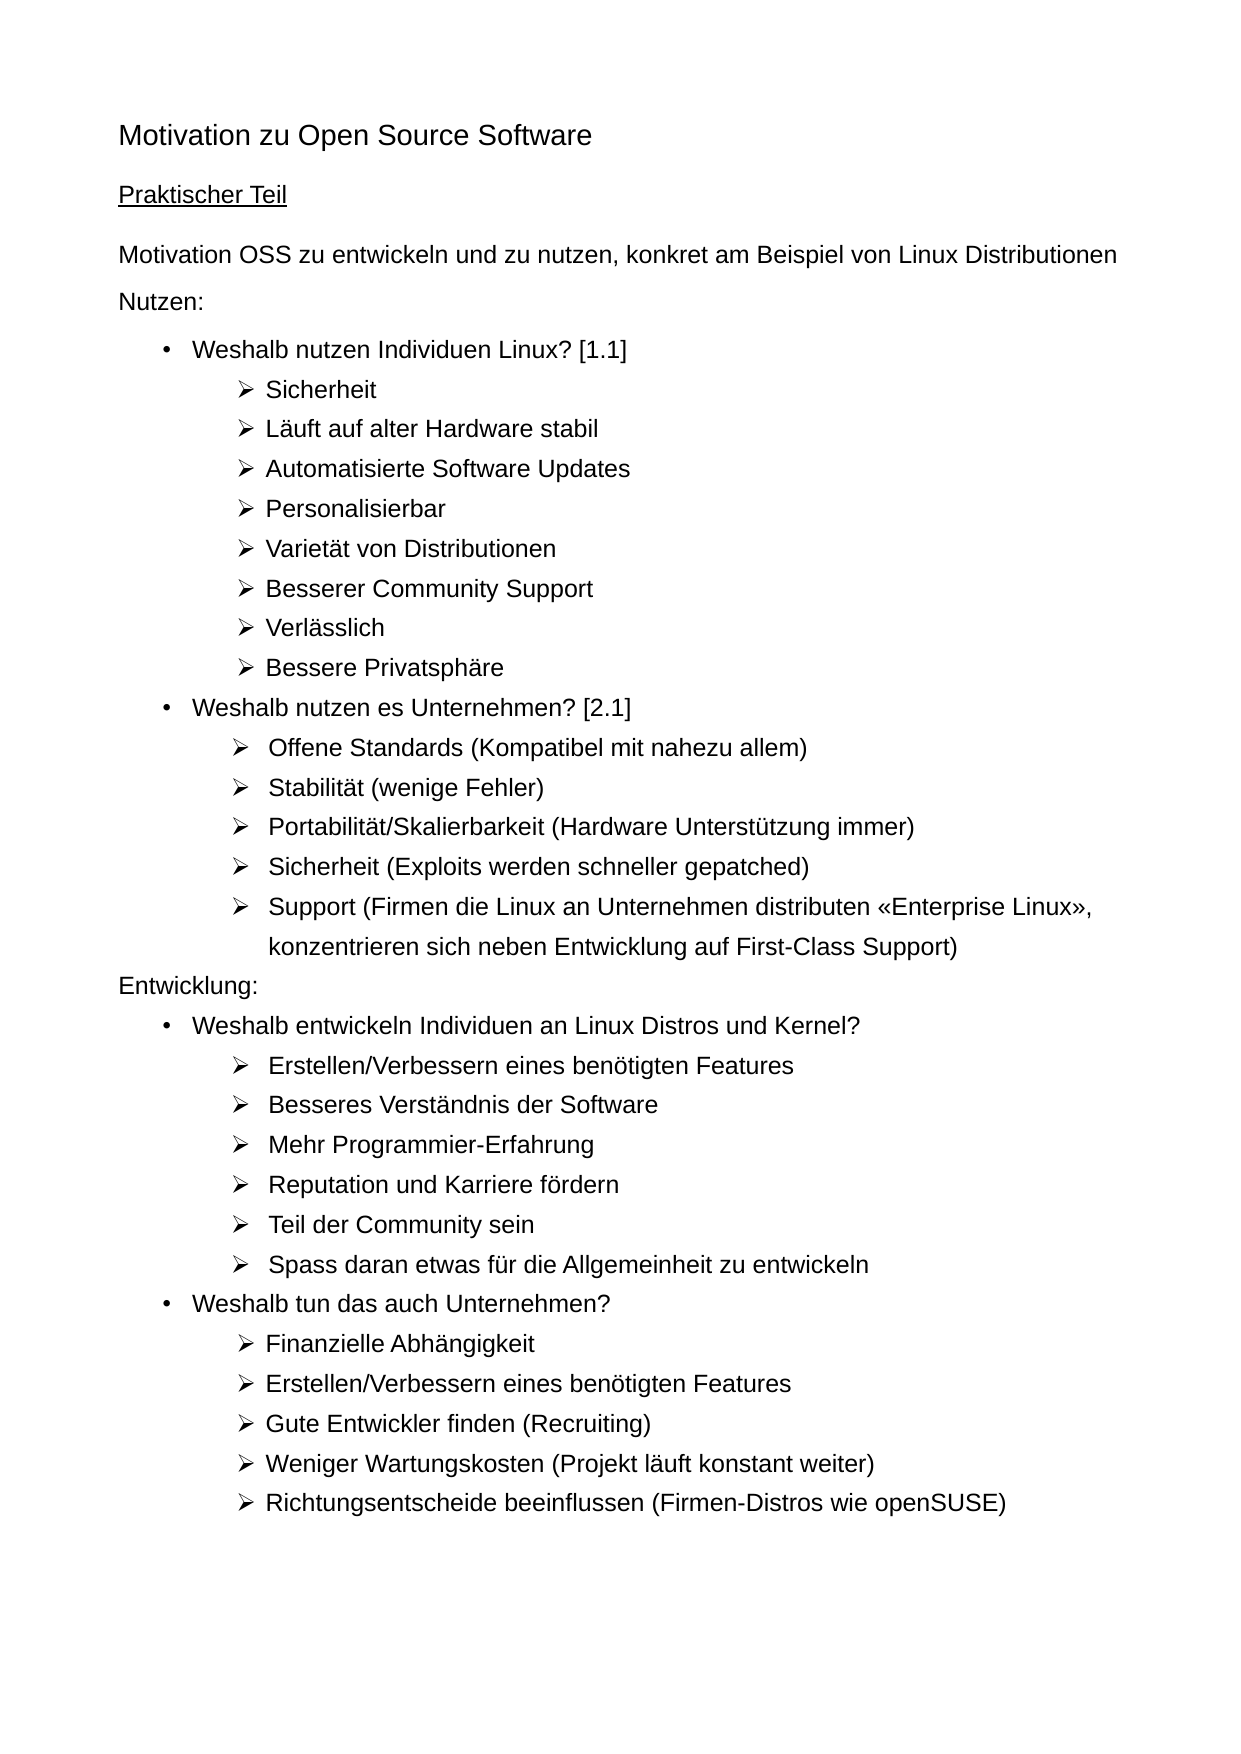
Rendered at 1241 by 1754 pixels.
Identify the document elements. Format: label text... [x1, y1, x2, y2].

text Motivation OSS zu entwickeln und zu nutzen, konkret am Beispiel von Linux Distributionen [118, 240, 1122, 268]
list Weshalb tun das auch Unternehmen? [162, 1289, 1122, 1318]
text Praktischer Teil [118, 180, 1122, 209]
list Teil der Community sein [231, 1210, 1122, 1239]
text Nutzen: [118, 287, 1122, 316]
list Offene Standards (Kompatibel mit nahezu allem) [231, 733, 1122, 762]
list Varietät von Distributionen [236, 534, 1122, 563]
list Mehr Programmier-Erfahrung [231, 1130, 1122, 1159]
list Stabilität (wenige Fehler) [231, 773, 1122, 801]
list Erstellen/Verbessern eines benötigten Features [231, 1051, 1122, 1079]
list Spass daran etwas für die Allgemeinheit zu entwickeln [231, 1249, 1122, 1278]
list Sicherheit (Exploits werden schneller gepatched) [231, 852, 1122, 881]
list Reputation und Karriere fördern [231, 1170, 1122, 1199]
list Portabilität/Skalierbarkeit (Hardware Unterstützung immer) [231, 812, 1122, 841]
list Erstellen/Verbessern eines benötigten Features [236, 1369, 1122, 1398]
list Weshalb entwickeln Individuen an Linux Distros und Kernel? [162, 1011, 1122, 1040]
list Weshalb nutzen Individuen Linux? [1.1] [162, 335, 1122, 364]
list Finanzielle Abhängigkeit [236, 1329, 1122, 1358]
list Weniger Wartungskosten (Projekt läuft konstant weiter) [236, 1448, 1122, 1477]
list Besseres Verständnis der Software [231, 1090, 1122, 1119]
list Bessere Privatsphäre [236, 653, 1122, 682]
list Gute Entwickler finden (Recruiting) [236, 1409, 1122, 1438]
list Weshalb nutzen es Unternehmen? [2.1] [162, 693, 1122, 722]
list Personalisierbar [236, 494, 1122, 523]
list Besserer Community Support [236, 574, 1122, 602]
list Sicherheit [236, 375, 1122, 403]
list Support (Firmen die Linux an Unternehmen distributen «Enterprise Linux», konzentrieren sich neben Entwicklung auf First-Class Support) [231, 892, 1122, 960]
text Entwicklung: [118, 971, 1122, 1000]
list Richtungsentscheide beeinflussen (Firmen-Distros wie openSUSE) [236, 1488, 1122, 1517]
list Läuft auf alter Hardware stabil [236, 414, 1122, 443]
list Automatisierte Software Updates [236, 454, 1122, 483]
text Motivation zu Open Source Software [118, 118, 1122, 152]
list Verlässlich [236, 613, 1122, 642]
